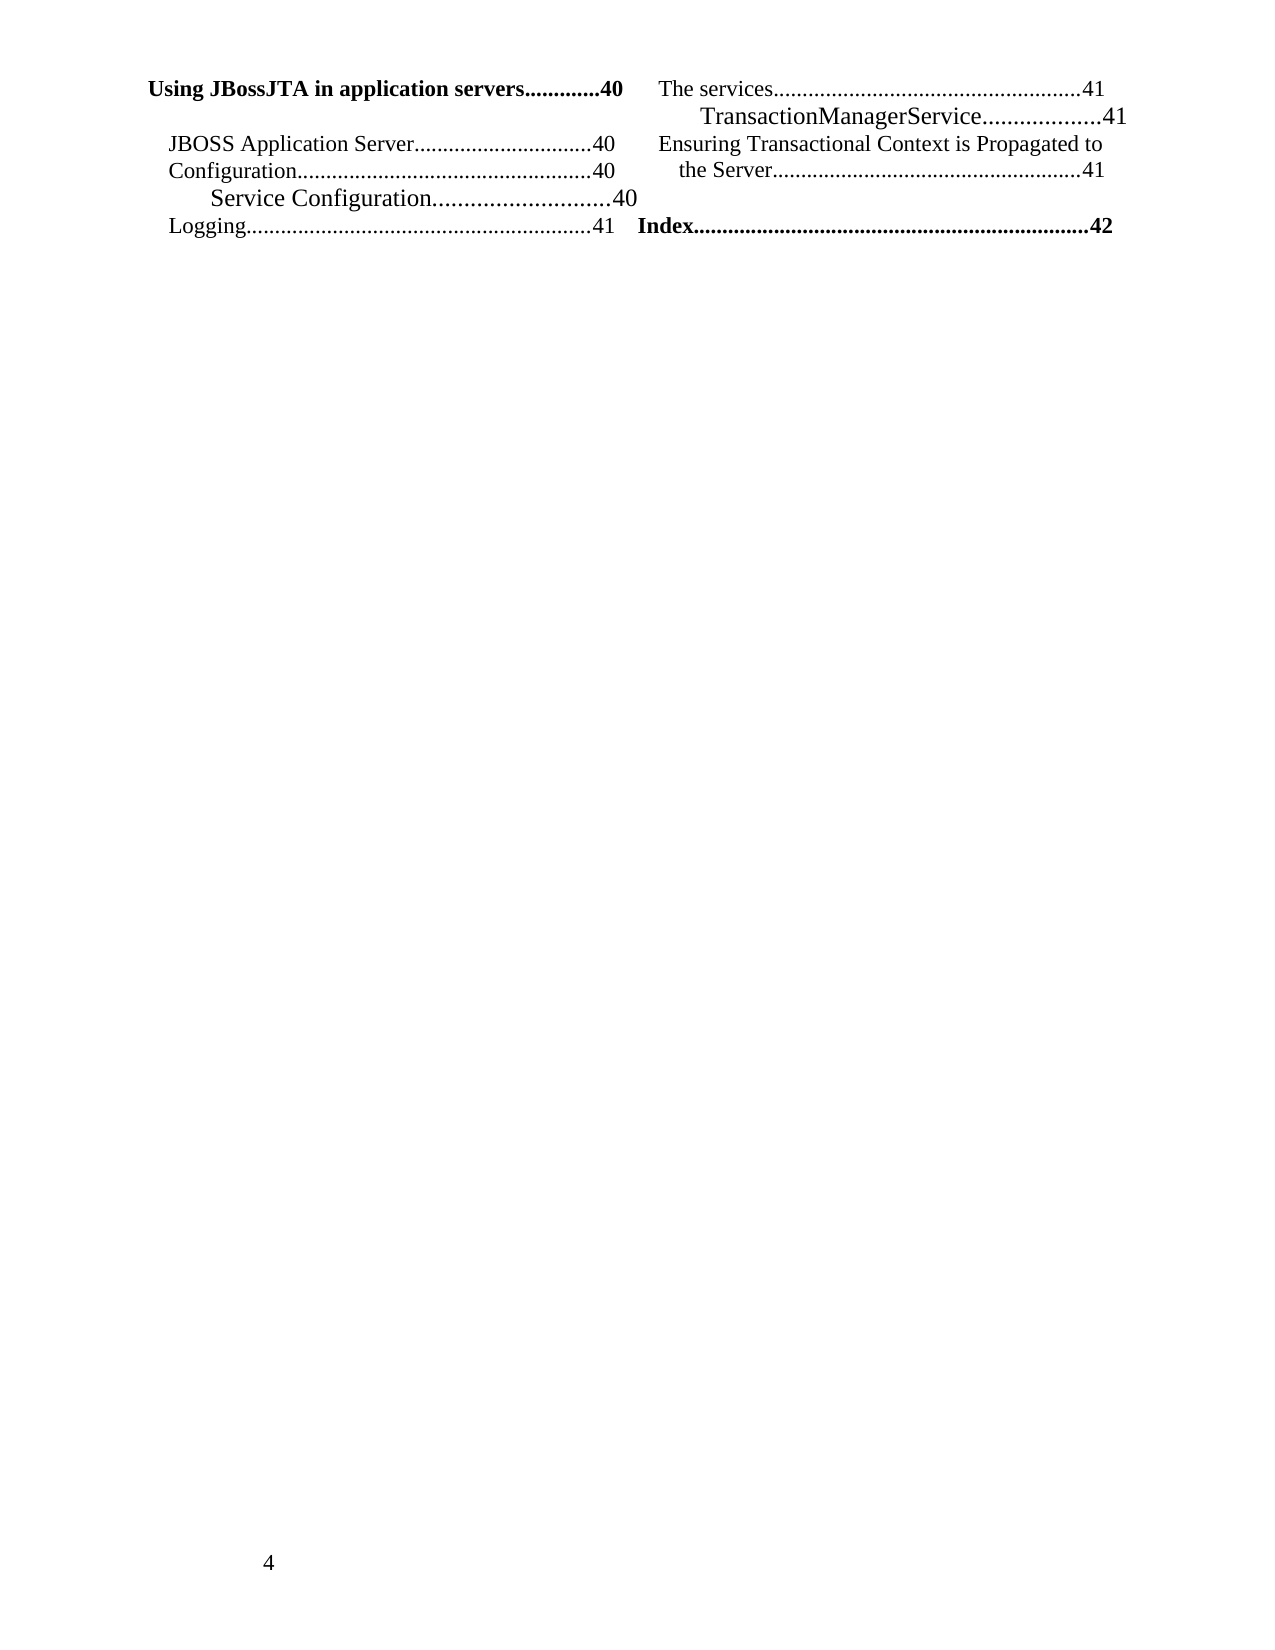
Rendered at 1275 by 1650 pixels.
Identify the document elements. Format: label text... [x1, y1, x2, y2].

text The services 41 [658, 75, 1105, 101]
text JBOSS Application Server 40 [168, 131, 615, 157]
text TransactionManagerService 41 [700, 101, 1127, 130]
text Using JBossJTA in application servers 40 [148, 75, 637, 101]
text Logging 41 [168, 212, 615, 238]
text Service Configuration 40 [210, 183, 637, 212]
text Ensuring Transactional Context is Propagated to the Server 41 [658, 130, 1105, 183]
text Index 42 [637, 212, 1127, 238]
text Configuration 40 [168, 157, 615, 183]
